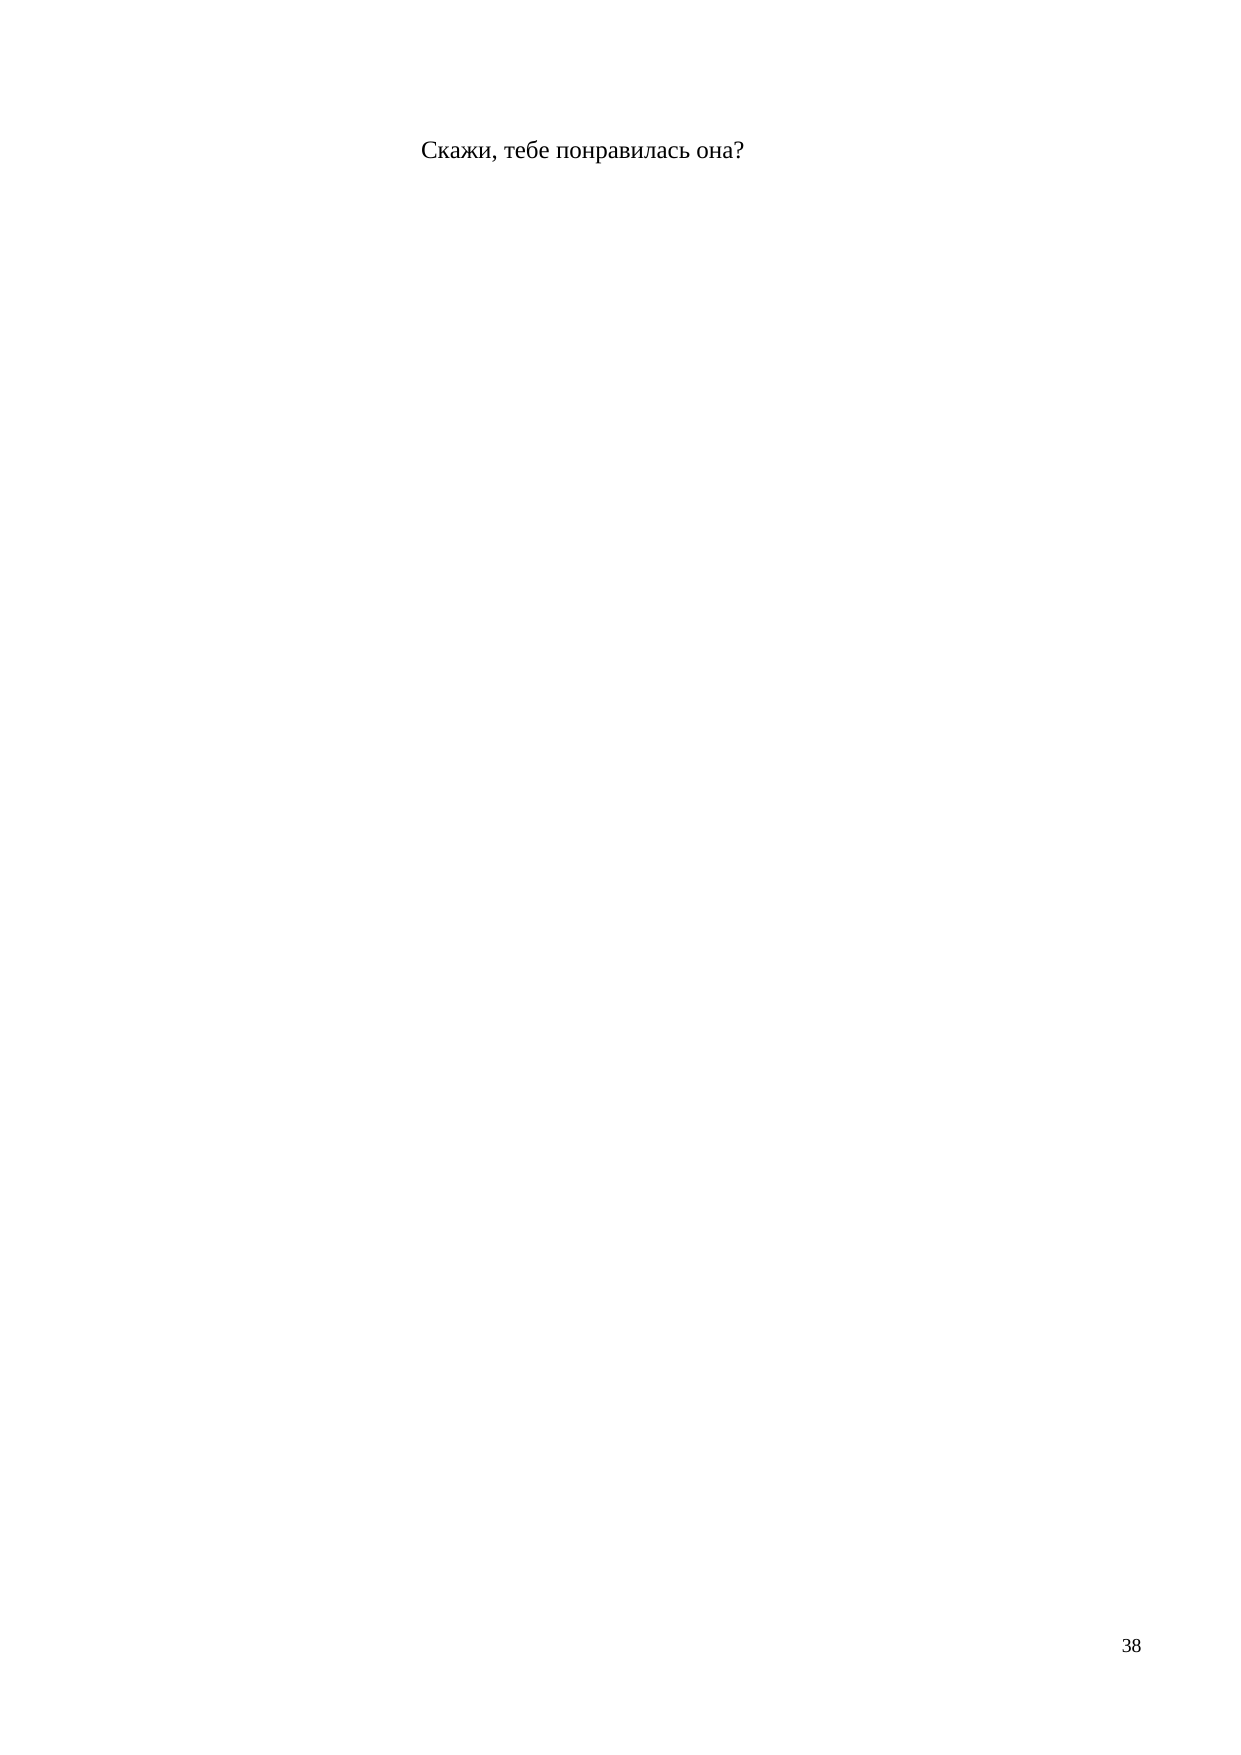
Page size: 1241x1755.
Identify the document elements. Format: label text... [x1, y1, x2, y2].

text Скажи, тебе понравилась она? [421, 135, 1168, 164]
